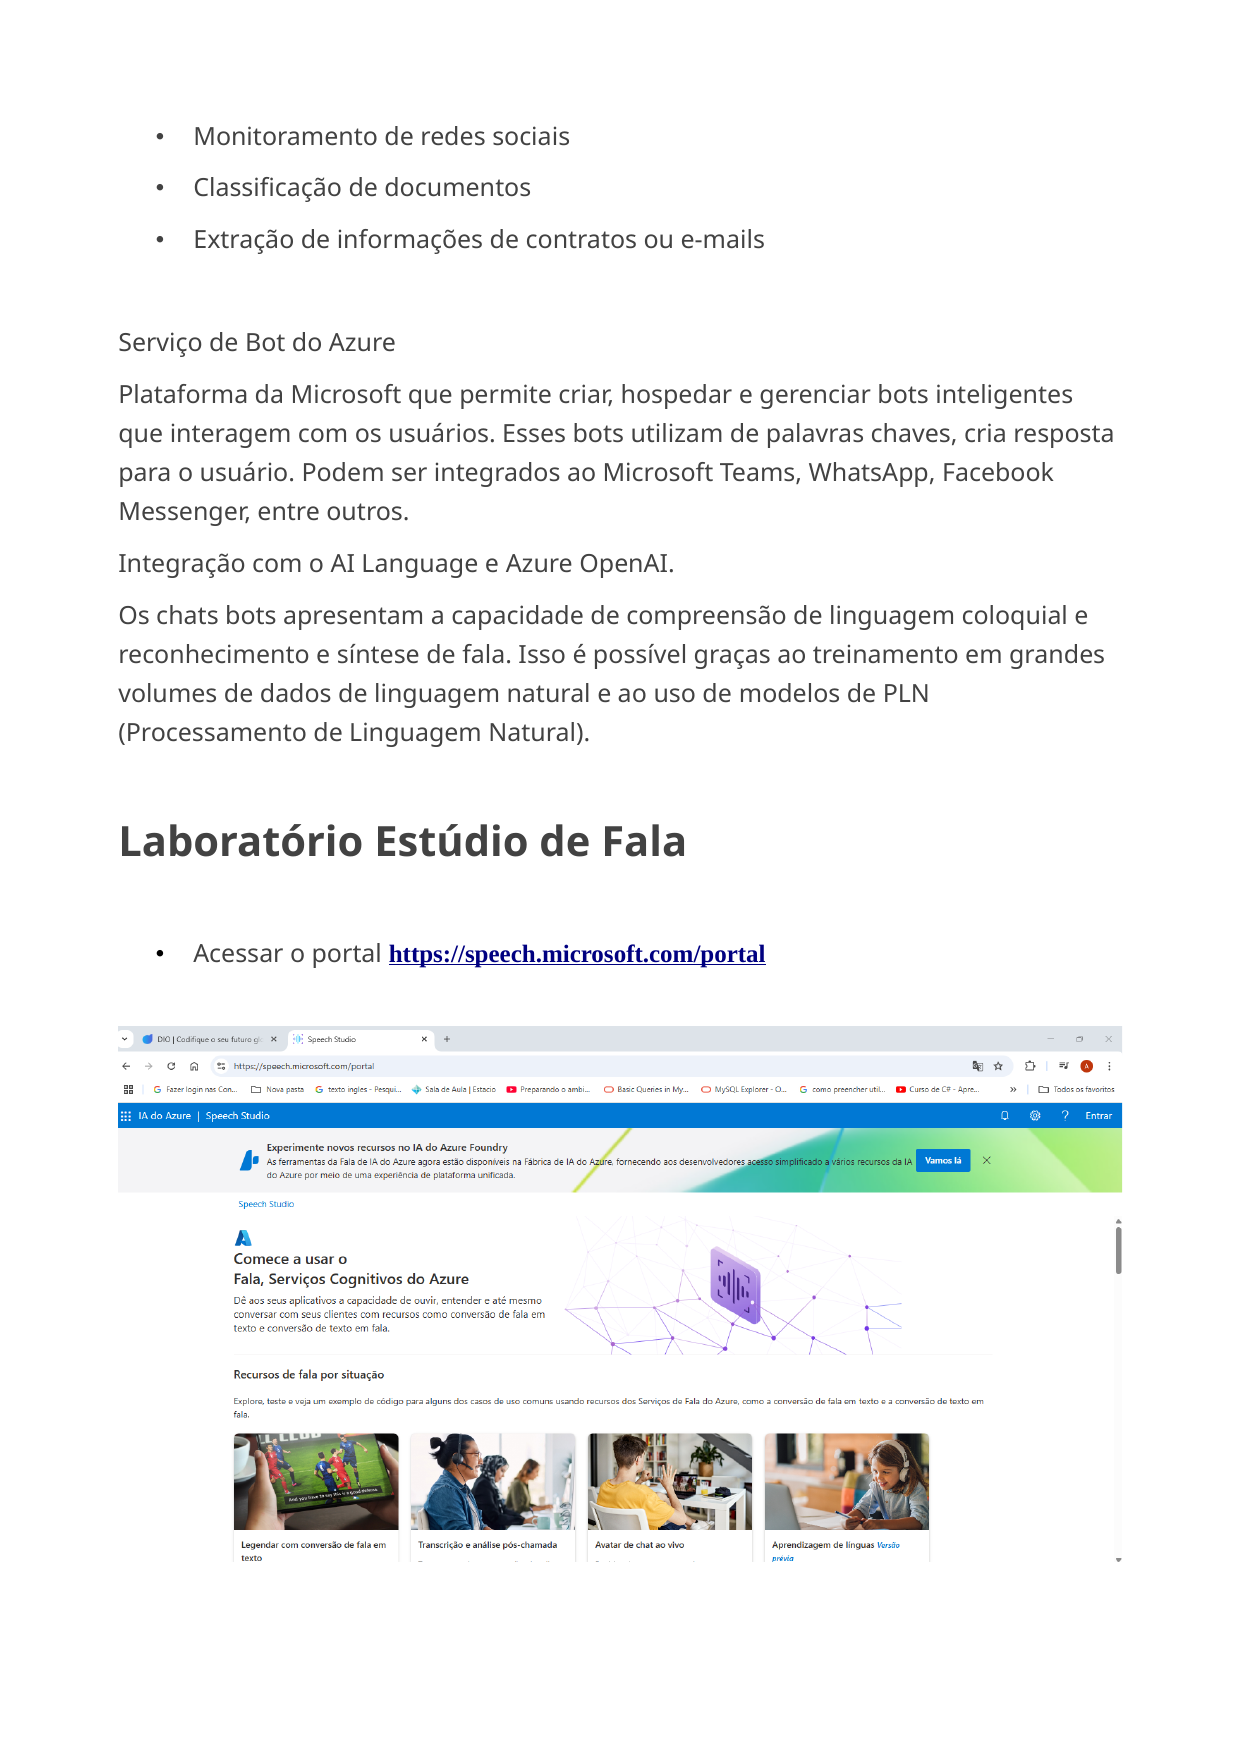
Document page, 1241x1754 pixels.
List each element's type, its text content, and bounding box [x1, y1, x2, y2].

text Serviço de Bot do Azure [118, 325, 1122, 359]
list Classificação de documentos [156, 170, 1122, 204]
list Monitoramento de redes sociais [156, 118, 1122, 152]
text Os chats bots apresentam a capacidade de compreensão de linguagem coloquial e reconhecimento e síntese de fala. Isso é possível graças ao treinamento em grandes volumes de dados de linguagem natural e ao uso de modelos de PLN (Processamento de Linguagem Natural). [118, 597, 1122, 749]
list Extração de informações de contratos ou e-mails [156, 221, 1122, 256]
list Acessar o portal https://speech.microsoft.com/portal [156, 935, 1122, 969]
text Plataforma da Microsoft que permite criar, hospedar e gerenciar bots inteligentes que interagem com os usuários. Esses bots utilizam de palavras chaves, cria resposta para o usuário. Podem ser integrados ao Microsoft Teams, WhatsApp, Facebook Messenger, entre outros. [118, 376, 1122, 528]
text Laboratório Estúdio de Fala [118, 812, 1122, 869]
text Integração com o AI Language e Azure OpenAI. [118, 546, 1122, 580]
picture [118, 1026, 1123, 1562]
